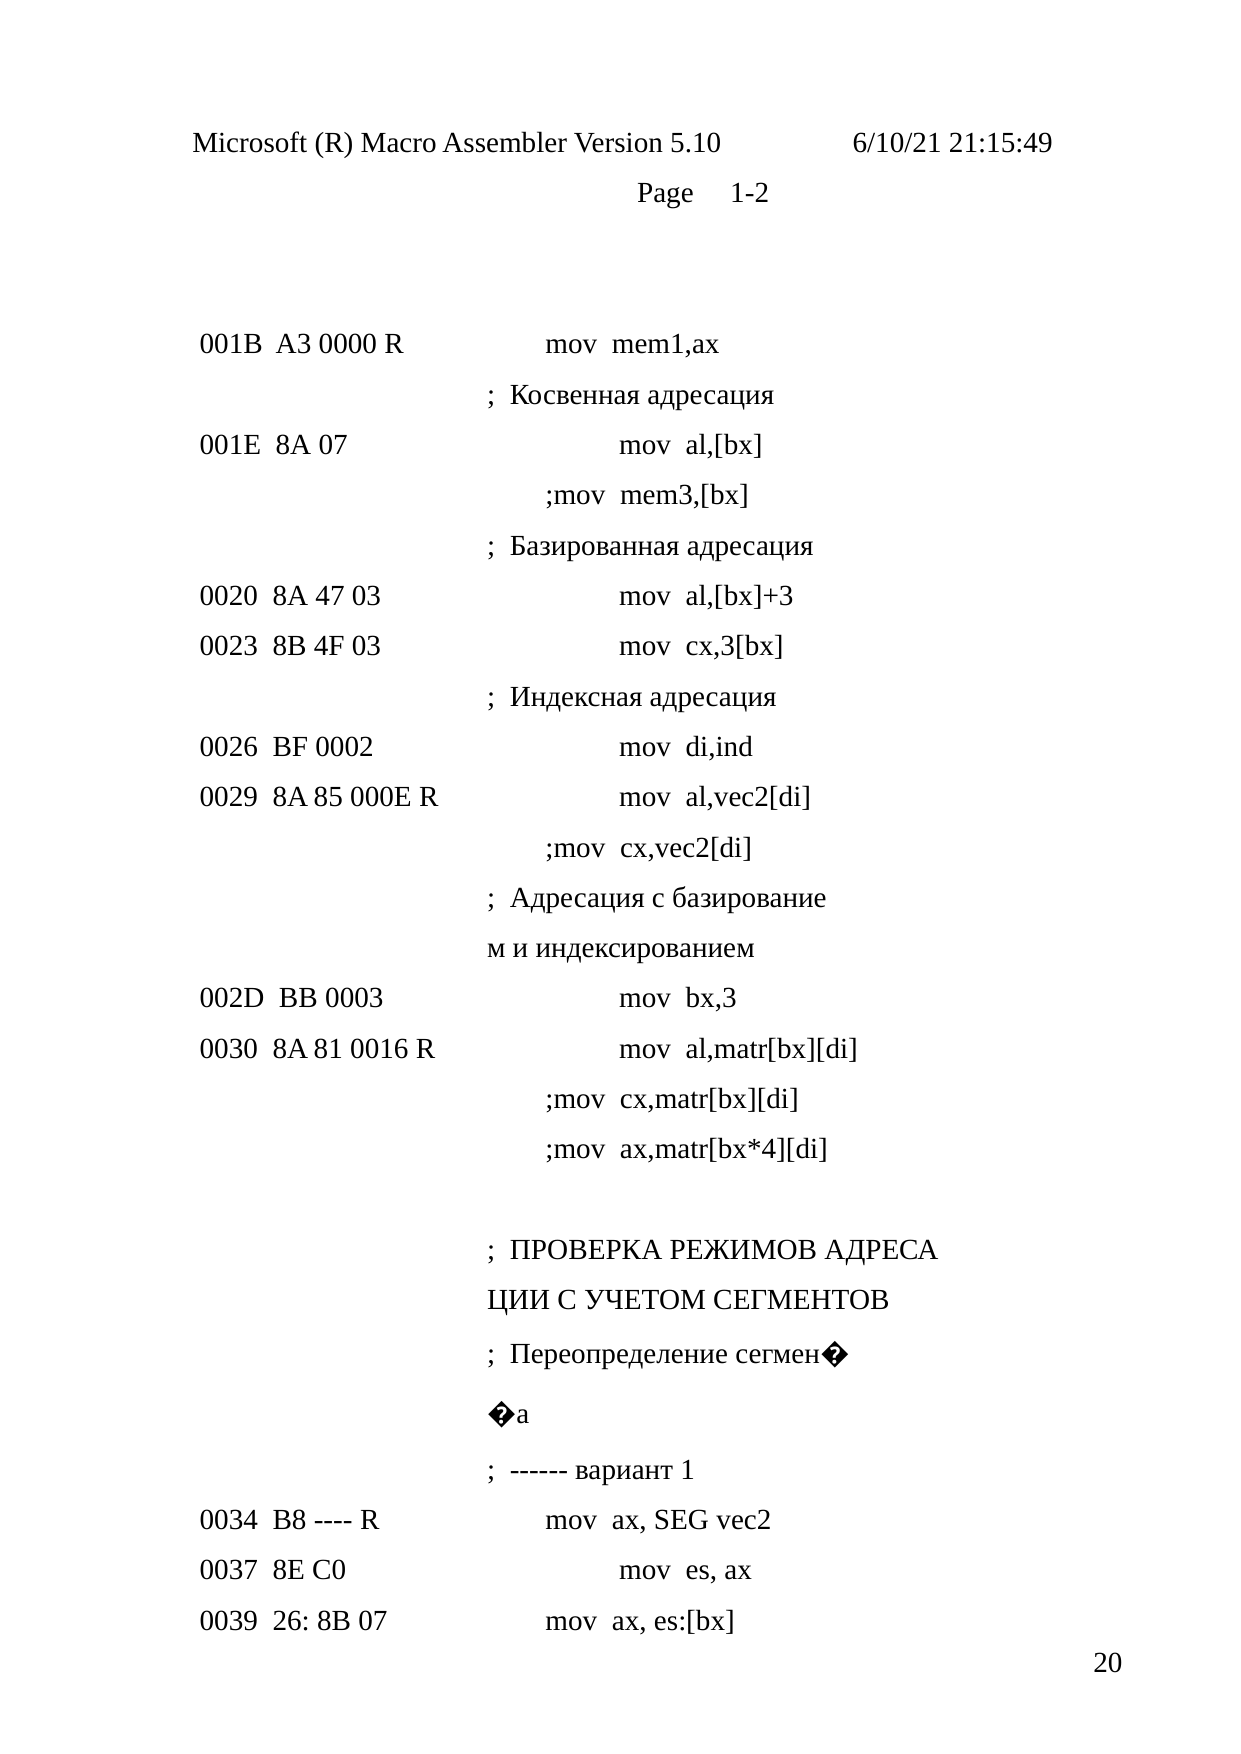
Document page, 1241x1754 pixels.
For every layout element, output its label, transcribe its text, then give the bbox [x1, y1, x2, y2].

text ; Индексная адресация [118, 679, 1122, 712]
text 0034 B8 ---- R mov ax, SEG vec2 [118, 1502, 1122, 1536]
text �а [118, 1392, 1122, 1432]
text 0029 8A 85 000E R mov al,vec2[di] [118, 779, 1122, 813]
text ;mov cx,matr[bx][di] [118, 1081, 1122, 1115]
text 0026 BF 0002 mov di,ind [118, 729, 1122, 763]
text Page 1-2 [118, 176, 1122, 209]
text ; Базированная адресация [118, 528, 1122, 561]
text ; Переопределение сегмен� [118, 1333, 1122, 1372]
text ; ПРОВЕРКА РЕЖИМОВ АДРЕСА [118, 1232, 1122, 1266]
text ;mov mem3,[bx] [118, 477, 1122, 511]
text м и индексированием [118, 930, 1122, 964]
text ; Адресация с базирование [118, 880, 1122, 913]
text 001B A3 0000 R mov mem1,ax [118, 327, 1122, 360]
text Microsoft (R) Macro Assembler Version 5.10 6/10/21 21:15:49 [118, 125, 1122, 159]
text 0039 26: 8B 07 mov ax, es:[bx] [118, 1603, 1122, 1636]
text ; ------ вариант 1 [118, 1452, 1122, 1485]
text ЦИИ С УЧЕТОМ СЕГМЕНТОВ [118, 1282, 1122, 1316]
text ; Косвенная адресация [118, 377, 1122, 410]
text 0030 8A 81 0016 R mov al,matr[bx][di] [118, 1031, 1122, 1064]
text 001E 8A 07 mov al,[bx] [118, 427, 1122, 461]
text 0020 8A 47 03 mov al,[bx]+3 [118, 578, 1122, 612]
text ;mov cx,vec2[di] [118, 830, 1122, 863]
text 002D BB 0003 mov bx,3 [118, 981, 1122, 1014]
text 0023 8B 4F 03 mov cx,3[bx] [118, 628, 1122, 662]
text ;mov ax,matr[bx*4][di] [118, 1132, 1122, 1165]
text 0037 8E C0 mov es, ax [118, 1552, 1122, 1586]
